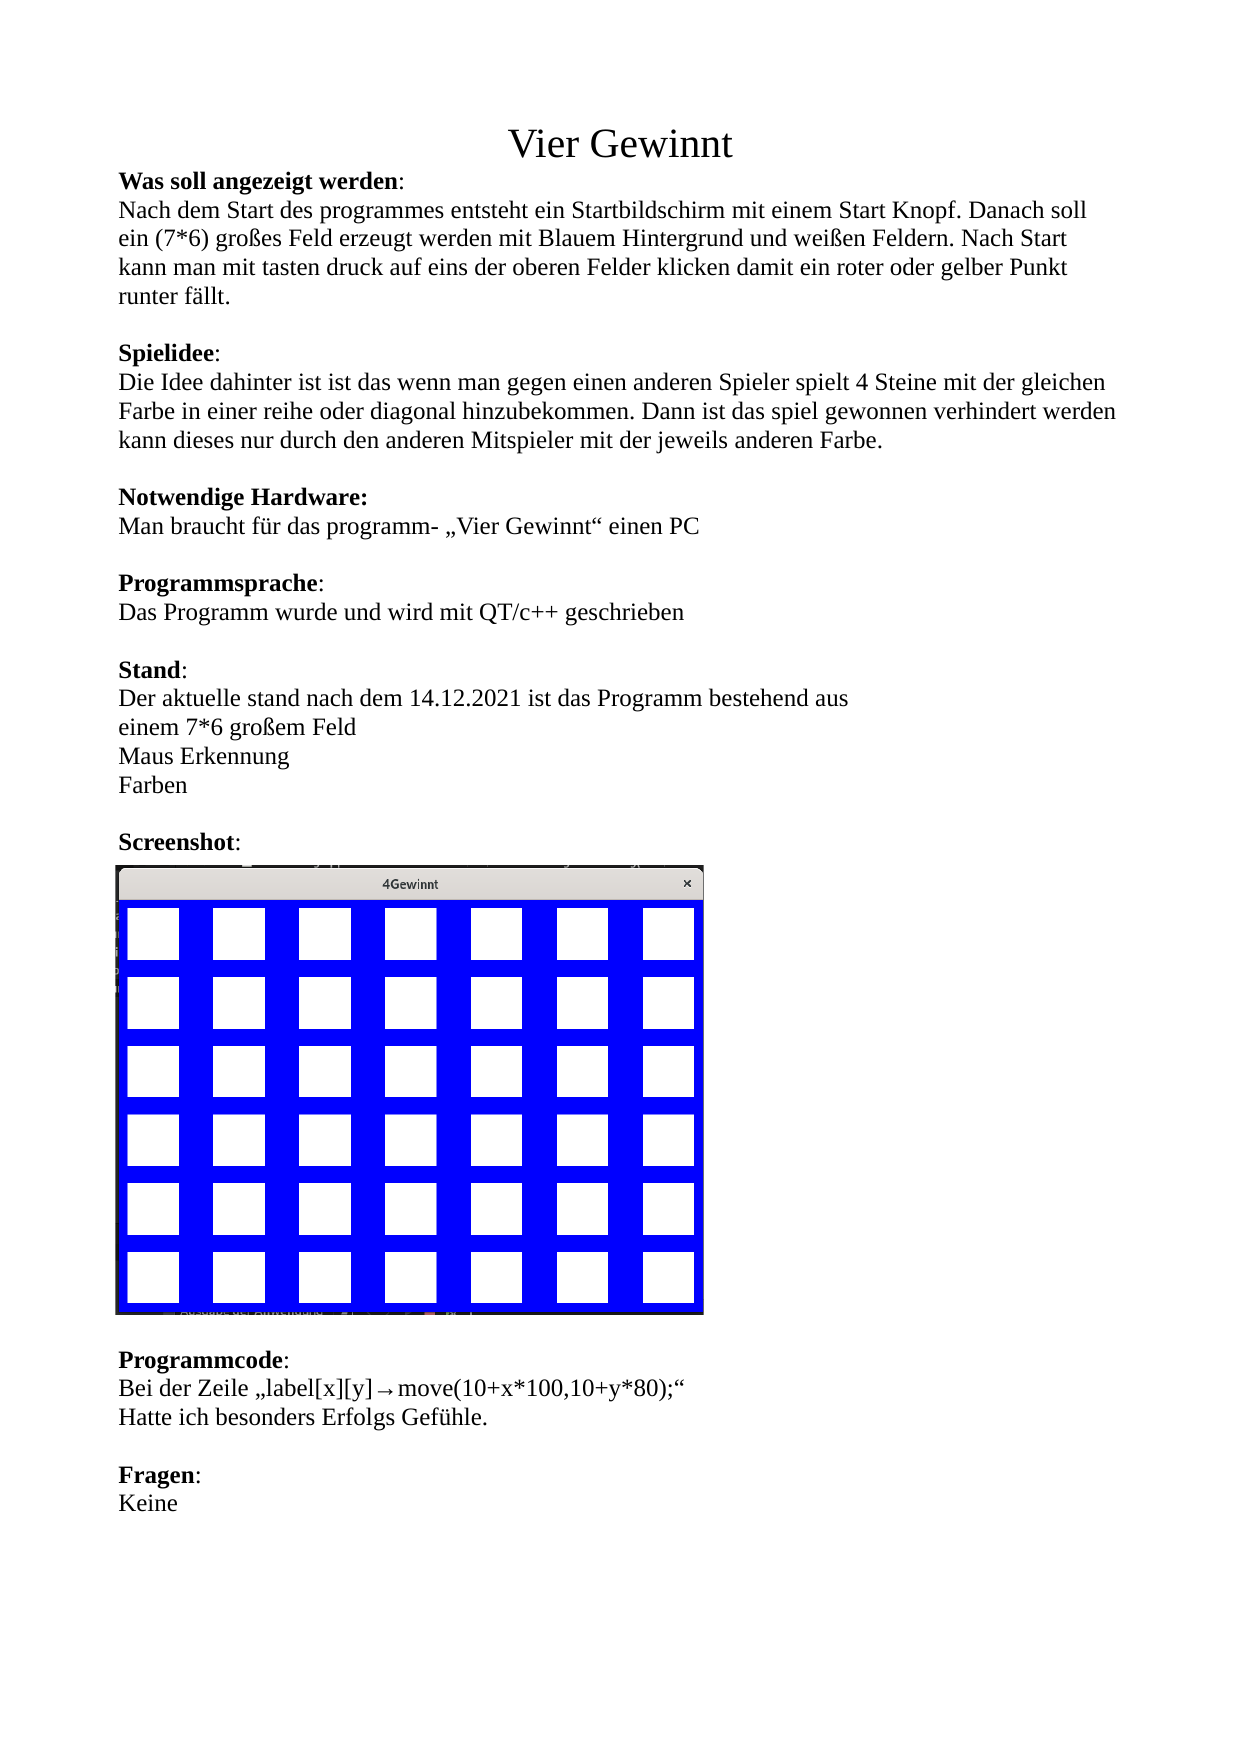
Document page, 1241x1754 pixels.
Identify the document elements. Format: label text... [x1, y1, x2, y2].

text Keine [118, 1488, 1122, 1517]
text Der aktuelle stand nach dem 14.12.2021 ist das Programm bestehend aus [118, 683, 1122, 712]
text Programmsprache: [118, 568, 1122, 597]
text Die Idee dahinter ist ist das wenn man gegen einen anderen Spieler spielt 4 Steine mit der gleichen Farbe in einer reihe oder diagonal hinzubekommen. Dann ist das spiel gewonnen verhindert werden kann dieses nur durch den anderen Mitspieler mit der jeweils anderen Farbe. [118, 367, 1122, 453]
text Das Programm wurde und wird mit QT/c++ geschrieben [118, 597, 1122, 626]
text Was soll angezeigt werden: [118, 166, 1122, 195]
text einem 7*6 großem Feld [118, 712, 1122, 741]
text Bei der Zeile „label[x][y]→move(10+x*100,10+y*80);“ [118, 1373, 1122, 1402]
text Farben [118, 770, 1122, 798]
text Screenshot: [118, 827, 1122, 856]
picture [115, 865, 704, 1315]
text Programmcode: [118, 1345, 1122, 1373]
text Hatte ich besonders Erfolgs Gefühle. [118, 1402, 1122, 1431]
text Vier Gewinnt [118, 118, 1122, 166]
text Stand: [118, 655, 1122, 683]
text Spielidee: [118, 338, 1122, 367]
text Notwendige Hardware: [118, 482, 1122, 511]
text Nach dem Start des programmes entsteht ein Startbildschirm mit einem Start Knopf. Danach soll ein (7*6) großes Feld erzeugt werden mit Blauem Hintergrund und weißen Feldern. Nach Start kann man mit tasten druck auf eins der oberen Felder klicken damit ein roter oder gelber Punkt runter fällt. [118, 195, 1122, 310]
text Maus Erkennung [118, 741, 1122, 770]
text Fragen: [118, 1460, 1122, 1488]
text Man braucht für das programm- „Vier Gewinnt“ einen PC [118, 511, 1122, 540]
